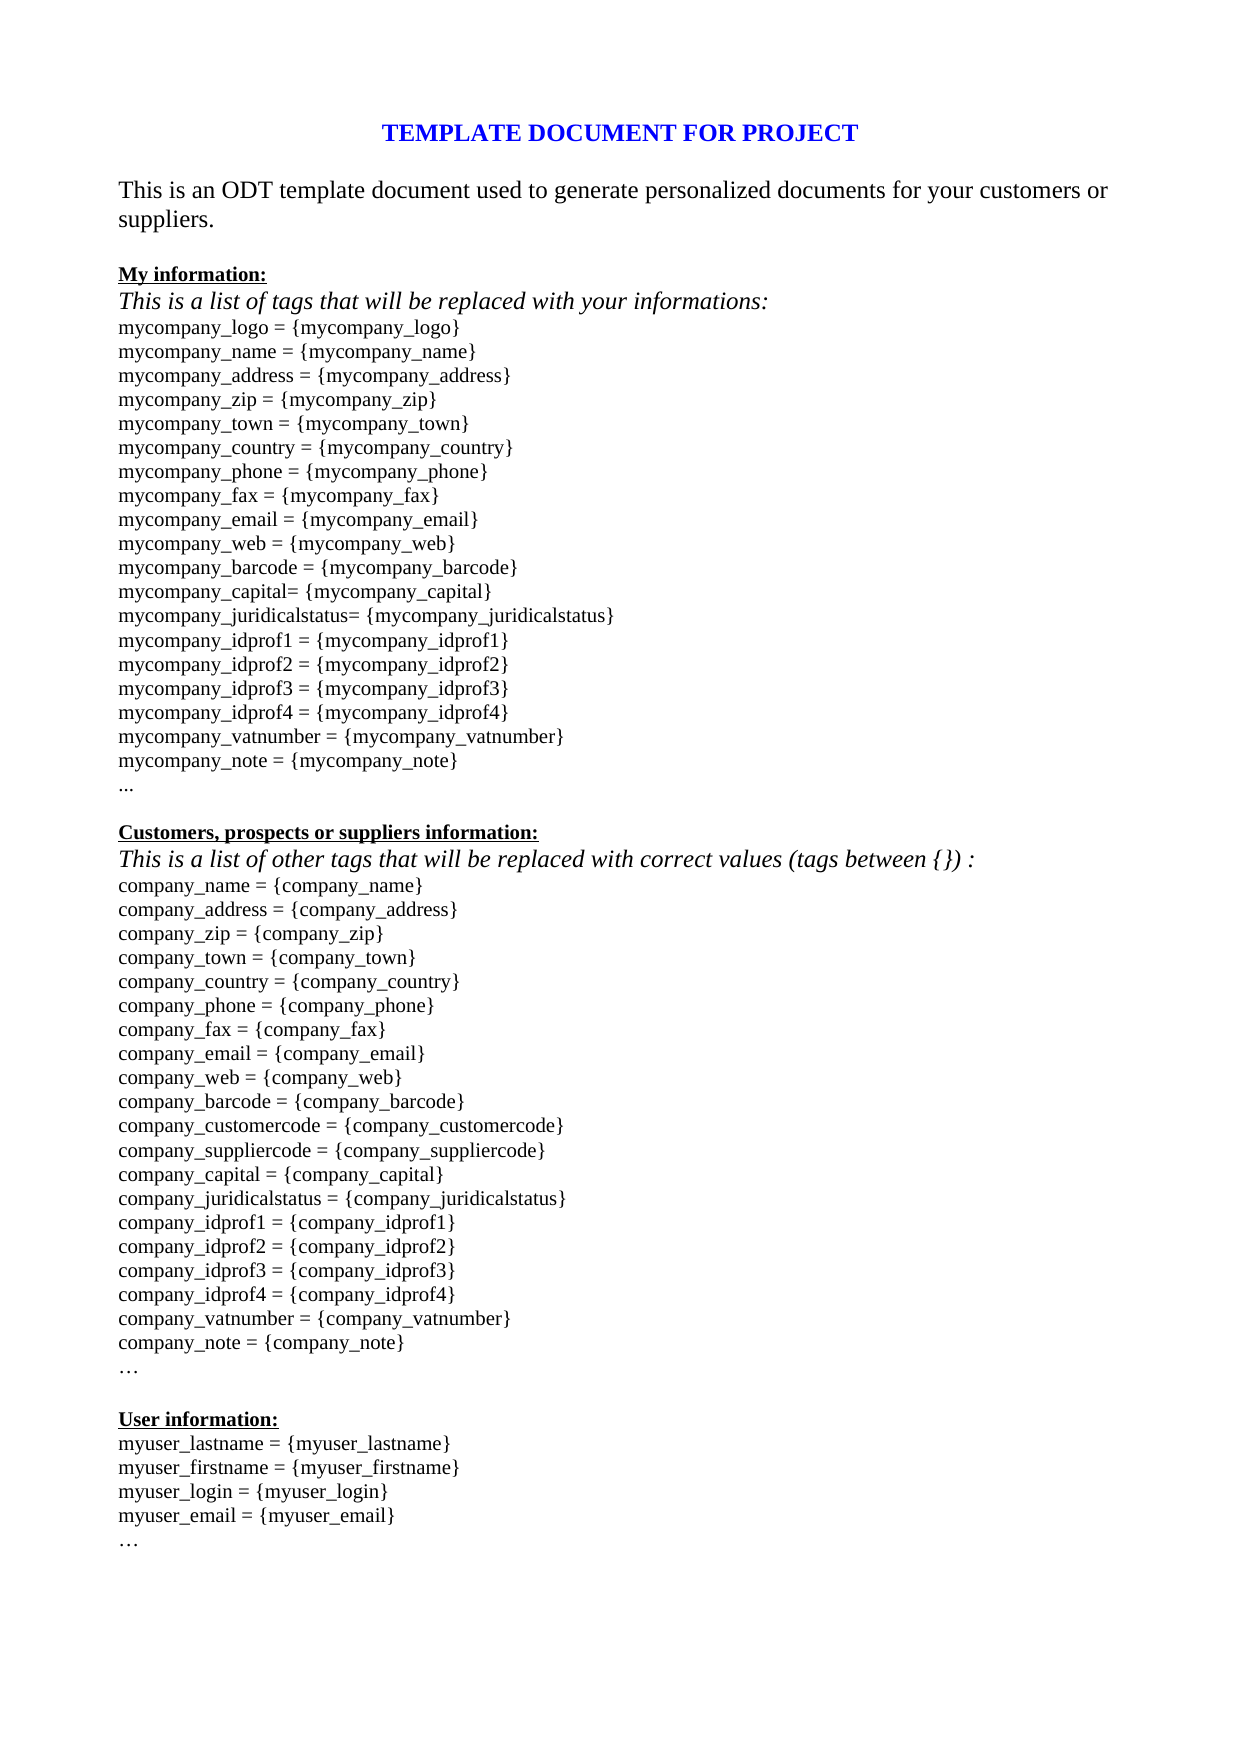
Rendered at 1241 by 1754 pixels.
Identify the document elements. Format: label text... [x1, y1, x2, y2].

text company_idprof2 = {company_idprof2} [118, 1234, 1122, 1258]
text company_web = {company_web} [118, 1065, 1122, 1089]
text mycompany_phone = {mycompany_phone} [118, 459, 1122, 483]
text mycompany_capital= {mycompany_capital} [118, 579, 1122, 603]
text This is a list of other tags that will be replaced with correct values (tags between {}) : [118, 844, 1122, 873]
text myuser_firstname = {myuser_firstname} [118, 1455, 1122, 1479]
text company_name = {company_name} [118, 873, 1122, 897]
text myuser_login = {myuser_login} [118, 1479, 1122, 1503]
text mycompany_vatnumber = {mycompany_vatnumber} [118, 724, 1122, 748]
text Customers, prospects or suppliers information: [118, 820, 1122, 844]
text company_idprof4 = {company_idprof4} [118, 1282, 1122, 1306]
text TEMPLATE DOCUMENT FOR PROJECT [118, 118, 1122, 147]
text mycompany_zip = {mycompany_zip} [118, 387, 1122, 411]
text mycompany_address = {mycompany_address} [118, 363, 1122, 387]
text mycompany_name = {mycompany_name} [118, 339, 1122, 363]
text mycompany_note = {mycompany_note} [118, 748, 1122, 772]
text company_note = {company_note} [118, 1330, 1122, 1354]
text My information: [118, 262, 1122, 286]
text company_zip = {company_zip} [118, 921, 1122, 945]
text mycompany_idprof2 = {mycompany_idprof2} [118, 652, 1122, 676]
text mycompany_fax = {mycompany_fax} [118, 483, 1122, 507]
text User information: [118, 1407, 1122, 1431]
text company_idprof1 = {company_idprof1} [118, 1210, 1122, 1234]
text company_idprof3 = {company_idprof3} [118, 1258, 1122, 1282]
text myuser_email = {myuser_email} [118, 1503, 1122, 1527]
text company_juridicalstatus = {company_juridicalstatus} [118, 1186, 1122, 1210]
text company_suppliercode = {company_suppliercode} [118, 1137, 1122, 1162]
text company_barcode = {company_barcode} [118, 1089, 1122, 1113]
text mycompany_idprof3 = {mycompany_idprof3} [118, 676, 1122, 700]
text … [118, 1527, 1122, 1551]
text … [118, 1354, 1122, 1378]
text myuser_lastname = {myuser_lastname} [118, 1431, 1122, 1455]
text mycompany_barcode = {mycompany_barcode} [118, 555, 1122, 579]
text company_fax = {company_fax} [118, 1017, 1122, 1041]
text company_country = {company_country} [118, 969, 1122, 993]
text This is an ODT template document used to generate personalized documents for your customers or suppliers. [118, 176, 1122, 233]
text mycompany_web = {mycompany_web} [118, 531, 1122, 555]
text This is a list of tags that will be replaced with your informations: [118, 286, 1122, 315]
text company_phone = {company_phone} [118, 993, 1122, 1017]
text company_email = {company_email} [118, 1041, 1122, 1065]
text company_capital = {company_capital} [118, 1162, 1122, 1186]
text mycompany_email = {mycompany_email} [118, 507, 1122, 531]
text company_town = {company_town} [118, 945, 1122, 969]
text ... [118, 772, 1122, 796]
text mycompany_logo = {mycompany_logo} [118, 315, 1122, 339]
text company_address = {company_address} [118, 897, 1122, 921]
text mycompany_country = {mycompany_country} [118, 435, 1122, 459]
text mycompany_town = {mycompany_town} [118, 411, 1122, 435]
text company_customercode = {company_customercode} [118, 1113, 1122, 1137]
text mycompany_juridicalstatus= {mycompany_juridicalstatus} [118, 603, 1122, 627]
text mycompany_idprof4 = {mycompany_idprof4} [118, 700, 1122, 724]
text company_vatnumber = {company_vatnumber} [118, 1306, 1122, 1330]
text mycompany_idprof1 = {mycompany_idprof1} [118, 627, 1122, 652]
